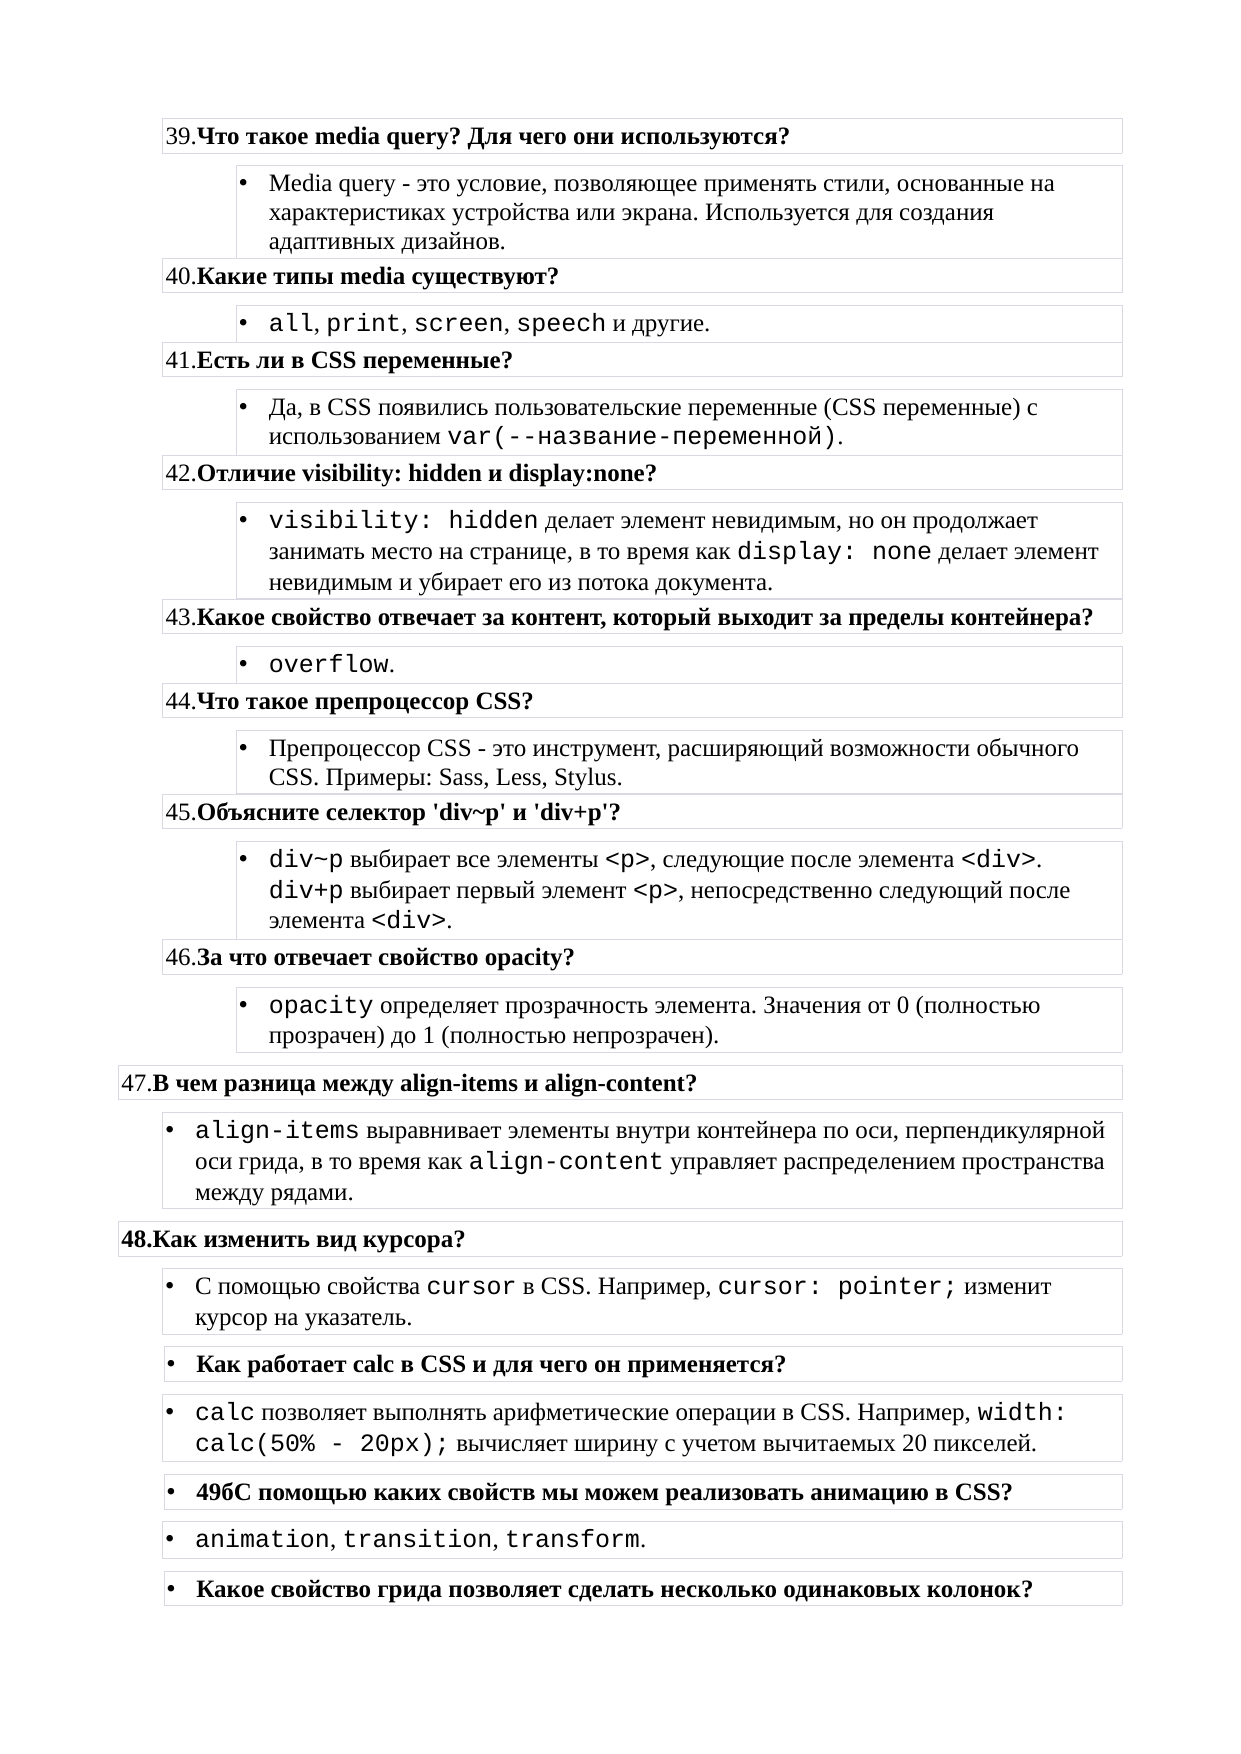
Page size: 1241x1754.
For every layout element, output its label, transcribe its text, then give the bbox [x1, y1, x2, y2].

list С помощью свойства cursor в CSS. Например, cursor: pointer; изменит курсор на указатель. [163, 1269, 1122, 1334]
list Какие типы media существуют? [163, 259, 1122, 292]
list Есть ли в CSS переменные? [163, 343, 1122, 376]
list 49бС помощью каких свойств мы можем реализовать анимацию в CSS? [165, 1475, 1122, 1509]
list Какое свойство отвечает за контент, который выходит за пределы контейнера? [163, 600, 1122, 633]
list За что отвечает свойство opacity? [163, 940, 1122, 974]
list opacity определяет прозрачность элемента. Значения от 0 (полностью прозрачен) до 1 (полностью непрозрачен). [237, 988, 1122, 1052]
text 48.Как изменить вид курсора? [119, 1222, 1122, 1256]
list Какое свойство грида позволяет сделать несколько одинаковых колонок? [165, 1572, 1122, 1605]
list calc позволяет выполнять арифметические операции в CSS. Например, width: calc(50% - 20px); вычисляет ширину с учетом вычитаемых 20 пикселей. [163, 1395, 1122, 1461]
list visibility: hidden делает элемент невидимым, но он продолжает занимать место на странице, в то время как display: none делает элемент невидимым и убирает его из потока документа. [237, 503, 1122, 598]
list Media query - это условие, позволяющее применять стили, основанные на характеристиках устройства или экрана. Используется для создания адаптивных дизайнов. [237, 166, 1122, 258]
list align-items выравнивает элементы внутри контейнера по оси, перпендикулярной оси грида, в то время как align-content управляет распределением пространства между рядами. [163, 1113, 1122, 1208]
list Отличие visibility: hidden и display:none? [163, 456, 1122, 489]
list Что такое media query? Для чего они используются? [163, 119, 1122, 153]
list Что такое препроцессор CSS? [163, 684, 1122, 717]
list Объясните селектор 'div~p' и 'div+p'? [163, 795, 1122, 828]
list overflow. [237, 647, 1122, 683]
list all, print, screen, speech и другие. [237, 306, 1122, 342]
list animation, transition, transform. [163, 1522, 1122, 1558]
list div~p выбирает все элементы <p>, следующие после элемента <div>. div+p выбирает первый элемент <p>, непосредственно следующий после элемента <div>. [237, 842, 1122, 939]
text 47.В чем разница между align-items и align-content? [119, 1066, 1122, 1099]
list Как работает calc в CSS и для чего он применяется? [165, 1347, 1122, 1381]
list Препроцессор CSS - это инструмент, расширяющий возможности обычного CSS. Примеры: Sass, Less, Stylus. [237, 731, 1122, 793]
list Да, в CSS появились пользовательские переменные (CSS переменные) с использованием var(--название-переменной). [237, 390, 1122, 455]
